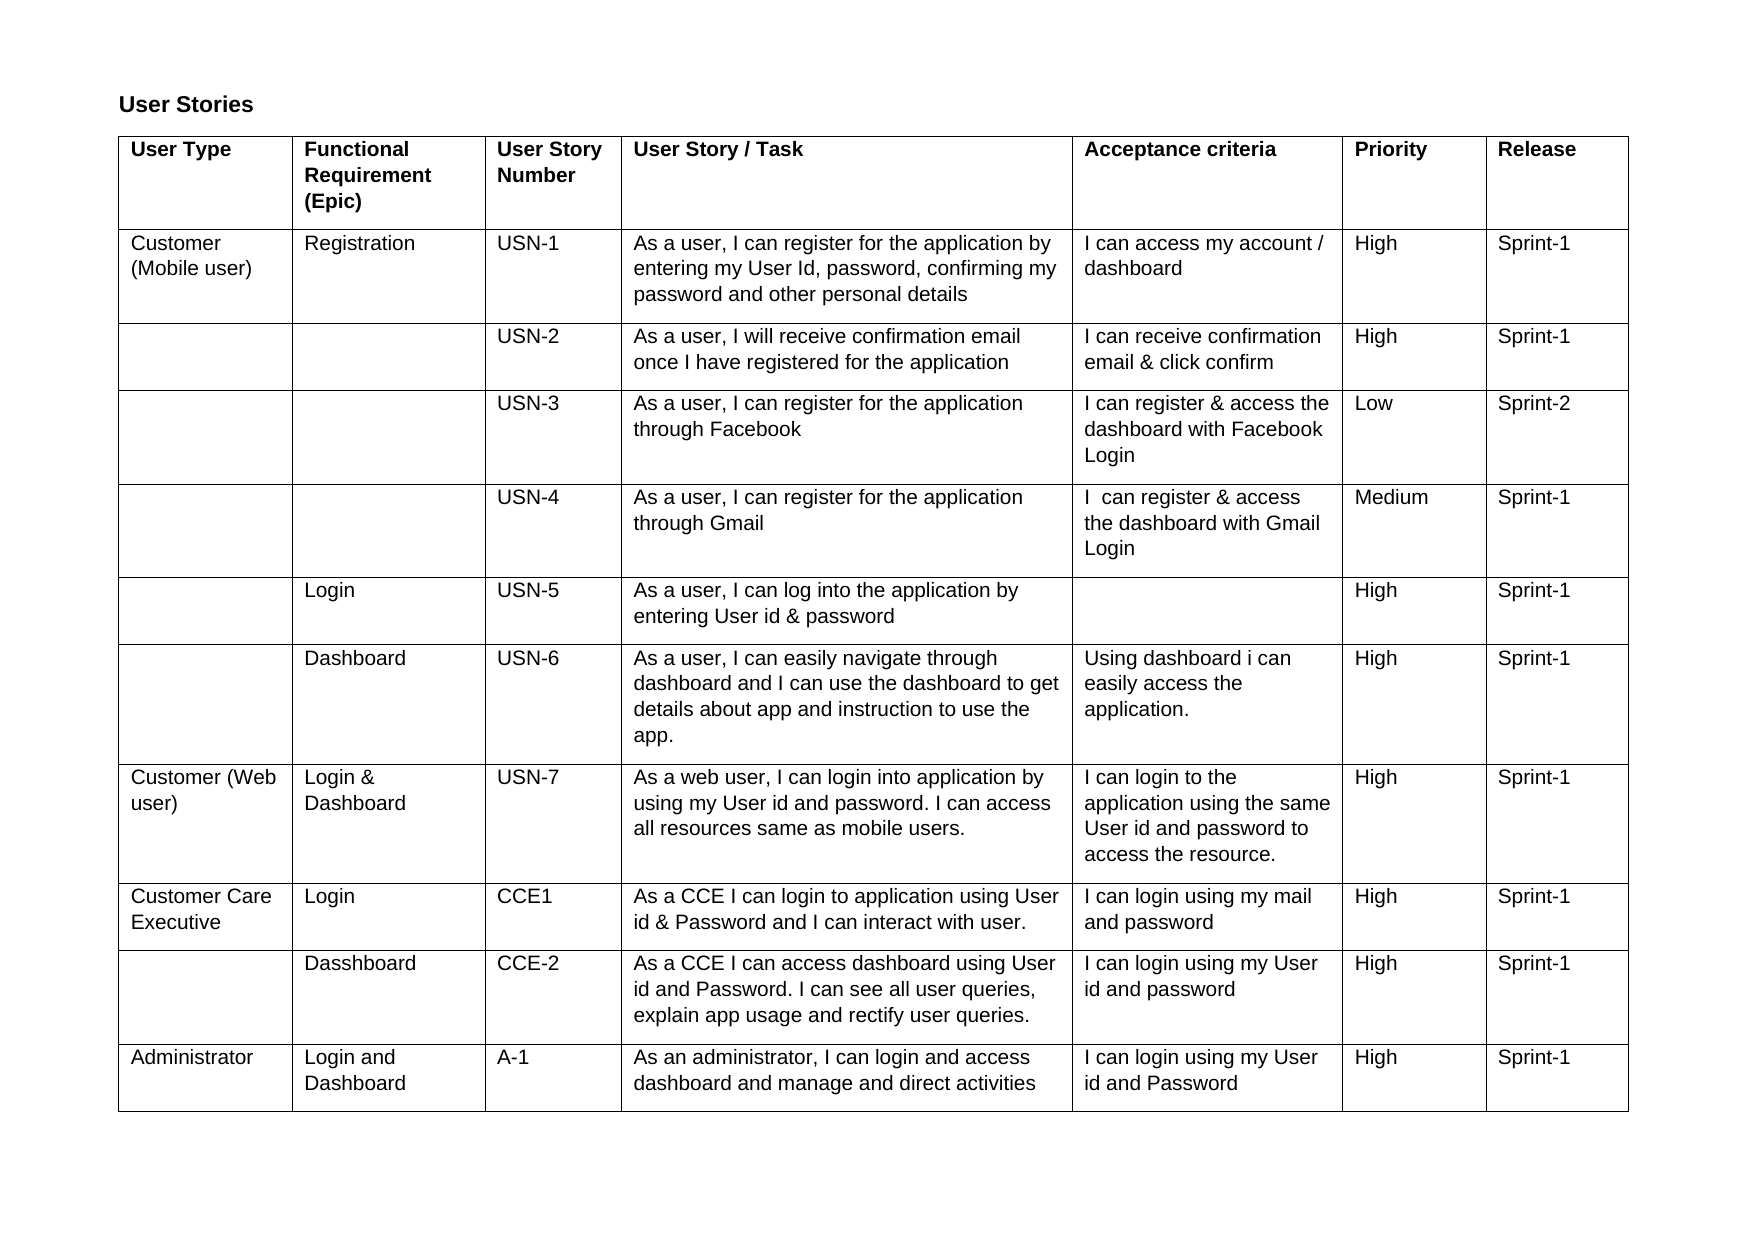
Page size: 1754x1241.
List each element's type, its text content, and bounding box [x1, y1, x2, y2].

table_cell USN-4 [486, 485, 621, 577]
table_cell [293, 485, 485, 577]
table_cell High [1343, 578, 1486, 644]
table_cell Administrator [119, 1045, 292, 1111]
table_cell As a user, I will receive confirmation email once I have registered for the application [622, 324, 1072, 390]
table_cell High [1343, 1045, 1486, 1111]
table_cell I can register & access the dashboard with Gmail Login [1073, 485, 1342, 577]
table_cell USN-3 [486, 391, 621, 483]
table_header User Type [119, 137, 292, 229]
table_cell [119, 645, 292, 763]
table_header Acceptance criteria [1073, 137, 1342, 229]
table_cell High [1343, 645, 1486, 763]
table_cell Login and Dashboard [293, 1045, 485, 1111]
table_cell Customer Care Executive [119, 884, 292, 950]
table_cell Sprint-1 [1487, 884, 1628, 950]
table_cell [119, 578, 292, 644]
table_cell Sprint-1 [1487, 324, 1628, 390]
table_cell CCE1 [486, 884, 621, 950]
table_cell [119, 391, 292, 483]
table_cell I can login to the application using the same User id and password to access the resource. [1073, 765, 1342, 883]
table_cell As a user, I can easily navigate through dashboard and I can use the dashboard to get details about app and instruction to use the app. [622, 645, 1072, 763]
table_cell USN-1 [486, 230, 621, 323]
table_cell I can receive confirmation email & click confirm [1073, 324, 1342, 390]
table_cell As a CCE I can login to application using User id & Password and I can interact with user. [622, 884, 1072, 950]
table_cell [119, 485, 292, 577]
table_cell I can login using my mail and password [1073, 884, 1342, 950]
table_cell CCE-2 [486, 951, 621, 1043]
table_cell USN-7 [486, 765, 621, 883]
table_cell Login [293, 884, 485, 950]
table_cell USN-6 [486, 645, 621, 763]
table_cell As a user, I can register for the application by entering my User Id, password, confirming my password and other personal details [622, 230, 1072, 323]
table_cell Sprint-1 [1487, 645, 1628, 763]
table_cell Sprint-1 [1487, 578, 1628, 644]
table_cell High [1343, 884, 1486, 950]
table_cell I can login using my User id and Password [1073, 1045, 1342, 1111]
table_cell Sprint-2 [1487, 391, 1628, 483]
table_cell Customer (Web user) [119, 765, 292, 883]
table_cell Login [293, 578, 485, 644]
table_cell High [1343, 951, 1486, 1043]
table_cell Sprint-1 [1487, 485, 1628, 577]
table_cell [119, 324, 292, 390]
table_cell As a user, I can log into the application by entering User id & password [622, 578, 1072, 644]
table_cell Sprint-1 [1487, 951, 1628, 1043]
table_cell Dashboard [293, 645, 485, 763]
table_cell USN-2 [486, 324, 621, 390]
table_cell Sprint-1 [1487, 1045, 1628, 1111]
table_cell Sprint-1 [1487, 765, 1628, 883]
table_cell Low [1343, 391, 1486, 483]
table_header Release [1487, 137, 1628, 229]
table_cell Dasshboard [293, 951, 485, 1043]
table_cell [1073, 578, 1342, 644]
table_cell Customer (Mobile user) [119, 230, 292, 323]
table_cell Using dashboard i can easily access the application. [1073, 645, 1342, 763]
table_cell High [1343, 230, 1486, 323]
table_header Functional Requirement (Epic) [293, 137, 485, 229]
table_header User Story Number [486, 137, 621, 229]
table_cell Login & Dashboard [293, 765, 485, 883]
table_cell I can register & access the dashboard with Facebook Login [1073, 391, 1342, 483]
table_cell I can login using my User id and password [1073, 951, 1342, 1043]
text User Stories [119, 91, 1665, 117]
table_cell I can access my account / dashboard [1073, 230, 1342, 323]
table_cell As a CCE I can access dashboard using User id and Password. I can see all user queries, explain app usage and rectify user queries. [622, 951, 1072, 1043]
table_cell [119, 951, 292, 1043]
table_cell Registration [293, 230, 485, 323]
table_cell High [1343, 324, 1486, 390]
table_cell Sprint-1 [1487, 230, 1628, 323]
table_cell [293, 391, 485, 483]
table_cell As a user, I can register for the application through Facebook [622, 391, 1072, 483]
table_cell As an administrator, I can login and access dashboard and manage and direct activities [622, 1045, 1072, 1111]
table_cell High [1343, 765, 1486, 883]
table_header User Story / Task [622, 137, 1072, 229]
table_cell A-1 [486, 1045, 621, 1111]
table_cell USN-5 [486, 578, 621, 644]
table_cell As a user, I can register for the application through Gmail [622, 485, 1072, 577]
table_cell [293, 324, 485, 390]
table_cell Medium [1343, 485, 1486, 577]
table_header Priority [1343, 137, 1486, 229]
table_cell As a web user, I can login into application by using my User id and password. I can access all resources same as mobile users. [622, 765, 1072, 883]
